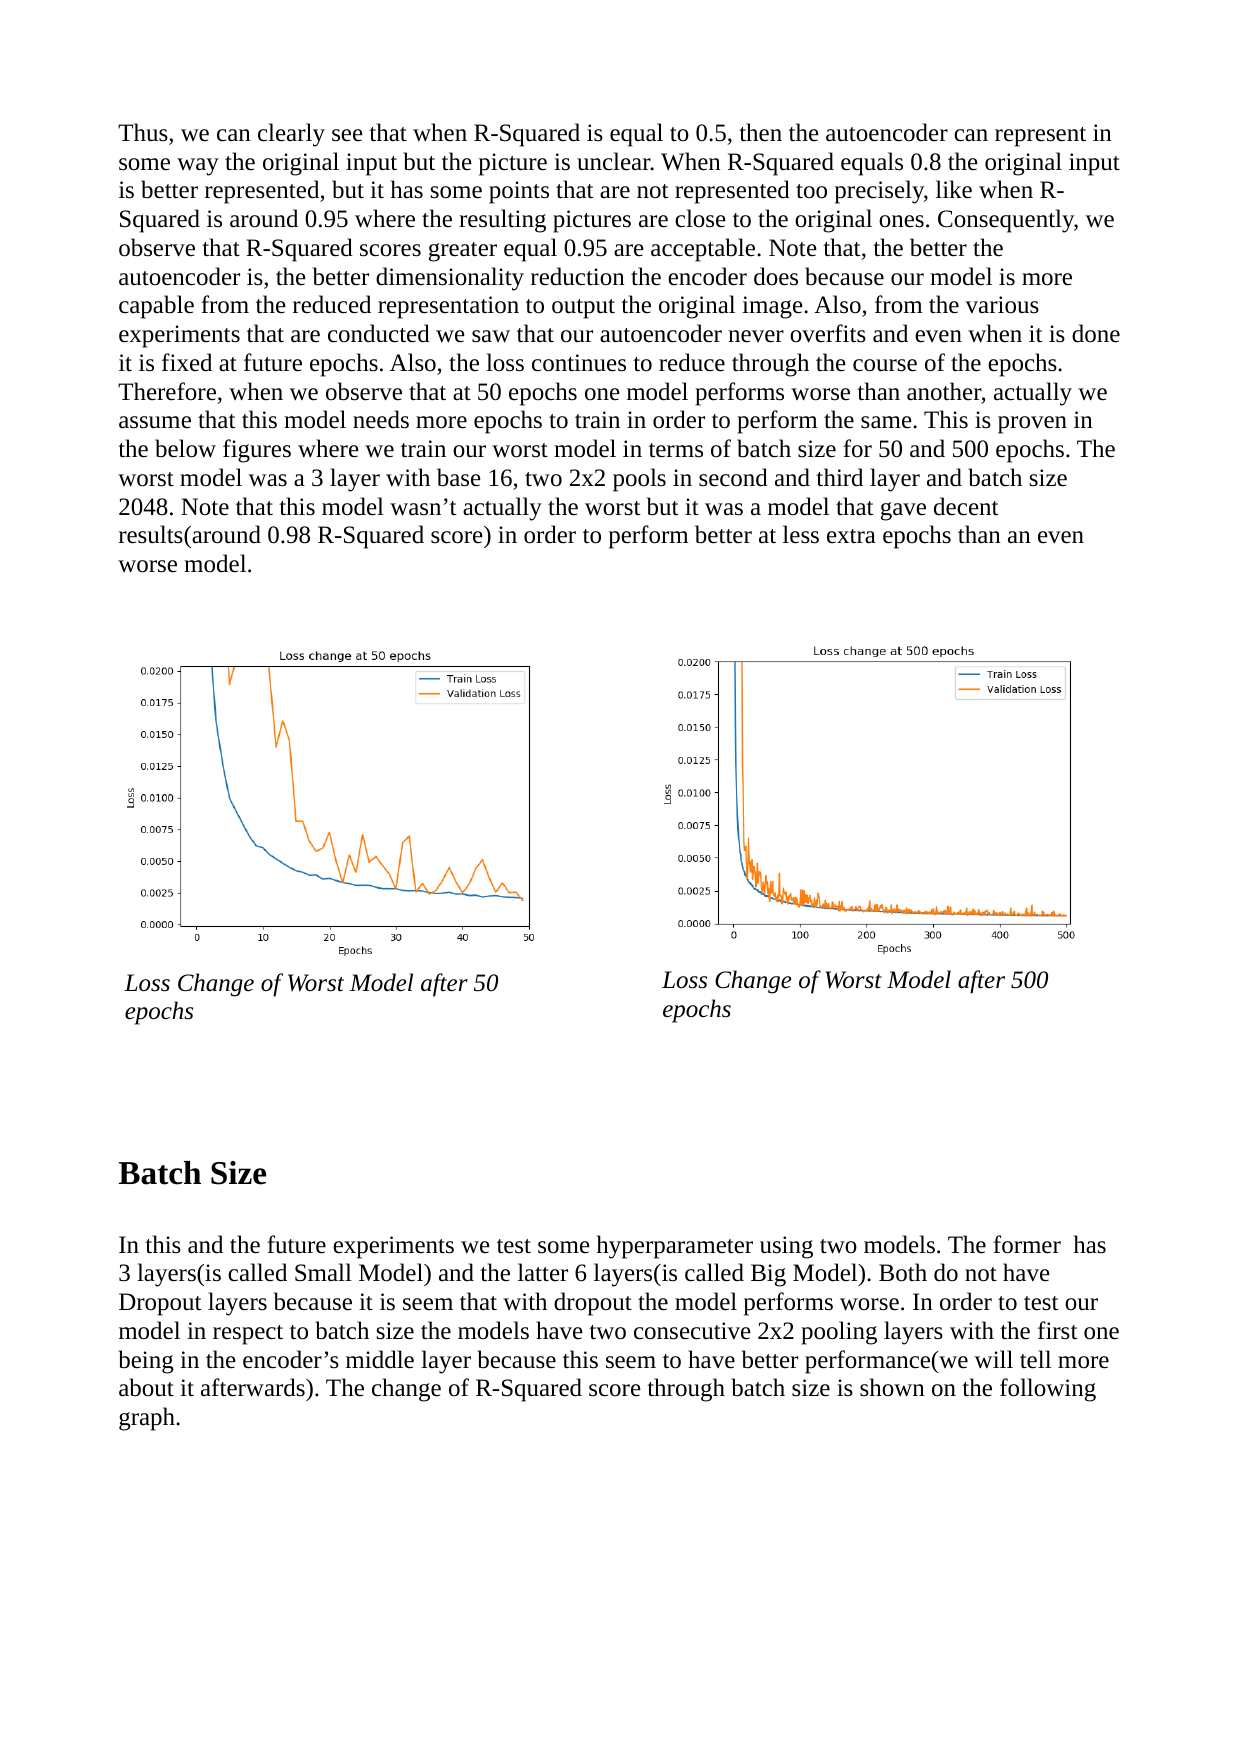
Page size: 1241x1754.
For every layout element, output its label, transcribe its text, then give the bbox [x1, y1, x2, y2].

picture [124, 625, 574, 963]
text Batch Size [118, 1153, 1122, 1191]
picture [662, 621, 1115, 961]
text Thus, we can clearly see that when R-Squared is equal to 0.5, then the autoencoder can represent in some way the original input but the picture is unclear. When R-Squared equals 0.8 the original input is better represented, but it has some points that are not represented too precisely, like when R-Squared is around 0.95 where the resulting pictures are close to the original ones. Consequently, we observe that R-Squared scores greater equal 0.95 are acceptable. Note that, the better the autoencoder is, the better dimensionality reduction the encoder does because our model is more capable from the reduced representation to output the original image. Also, from the various experiments that are conducted we saw that our autoencoder never overfits and even when it is done it is fixed at future epochs. Also, the loss continues to reduce through the course of the epochs. Therefore, when we observe that at 50 epochs one model performs worse than another, actually we assume that this model needs more epochs to train in order to perform the same. This is proven in the below figures where we train our worst model in terms of batch size for 50 and 500 epochs. The worst model was a 3 layer with base 16, two 2x2 pools in second and third layer and batch size 2048. Note that this model wasn’t actually the worst but it was a model that gave decent results(around 0.98 R-Squared score) in order to perform better at less extra epochs than an even worse model. [118, 118, 1122, 578]
text In this and the future experiments we test some hyperparameter using two models. The former has 3 layers(is called Small Model) and the latter 6 layers(is called Big Model). Both do not have Dropout layers because it is seem that with dropout the model performs worse. In order to test our model in respect to batch size the models have two consecutive 2x2 pooling layers with the first one being in the encoder’s middle layer because this seem to have better performance(we will tell more about it afterwards). The change of R-Squared score through batch size is shown on the following graph. [118, 1230, 1122, 1431]
text Loss Change of Worst Model after 50 epochs [124, 963, 573, 1025]
text Loss Change of Worst Model after 500 epochs [662, 961, 1114, 1023]
